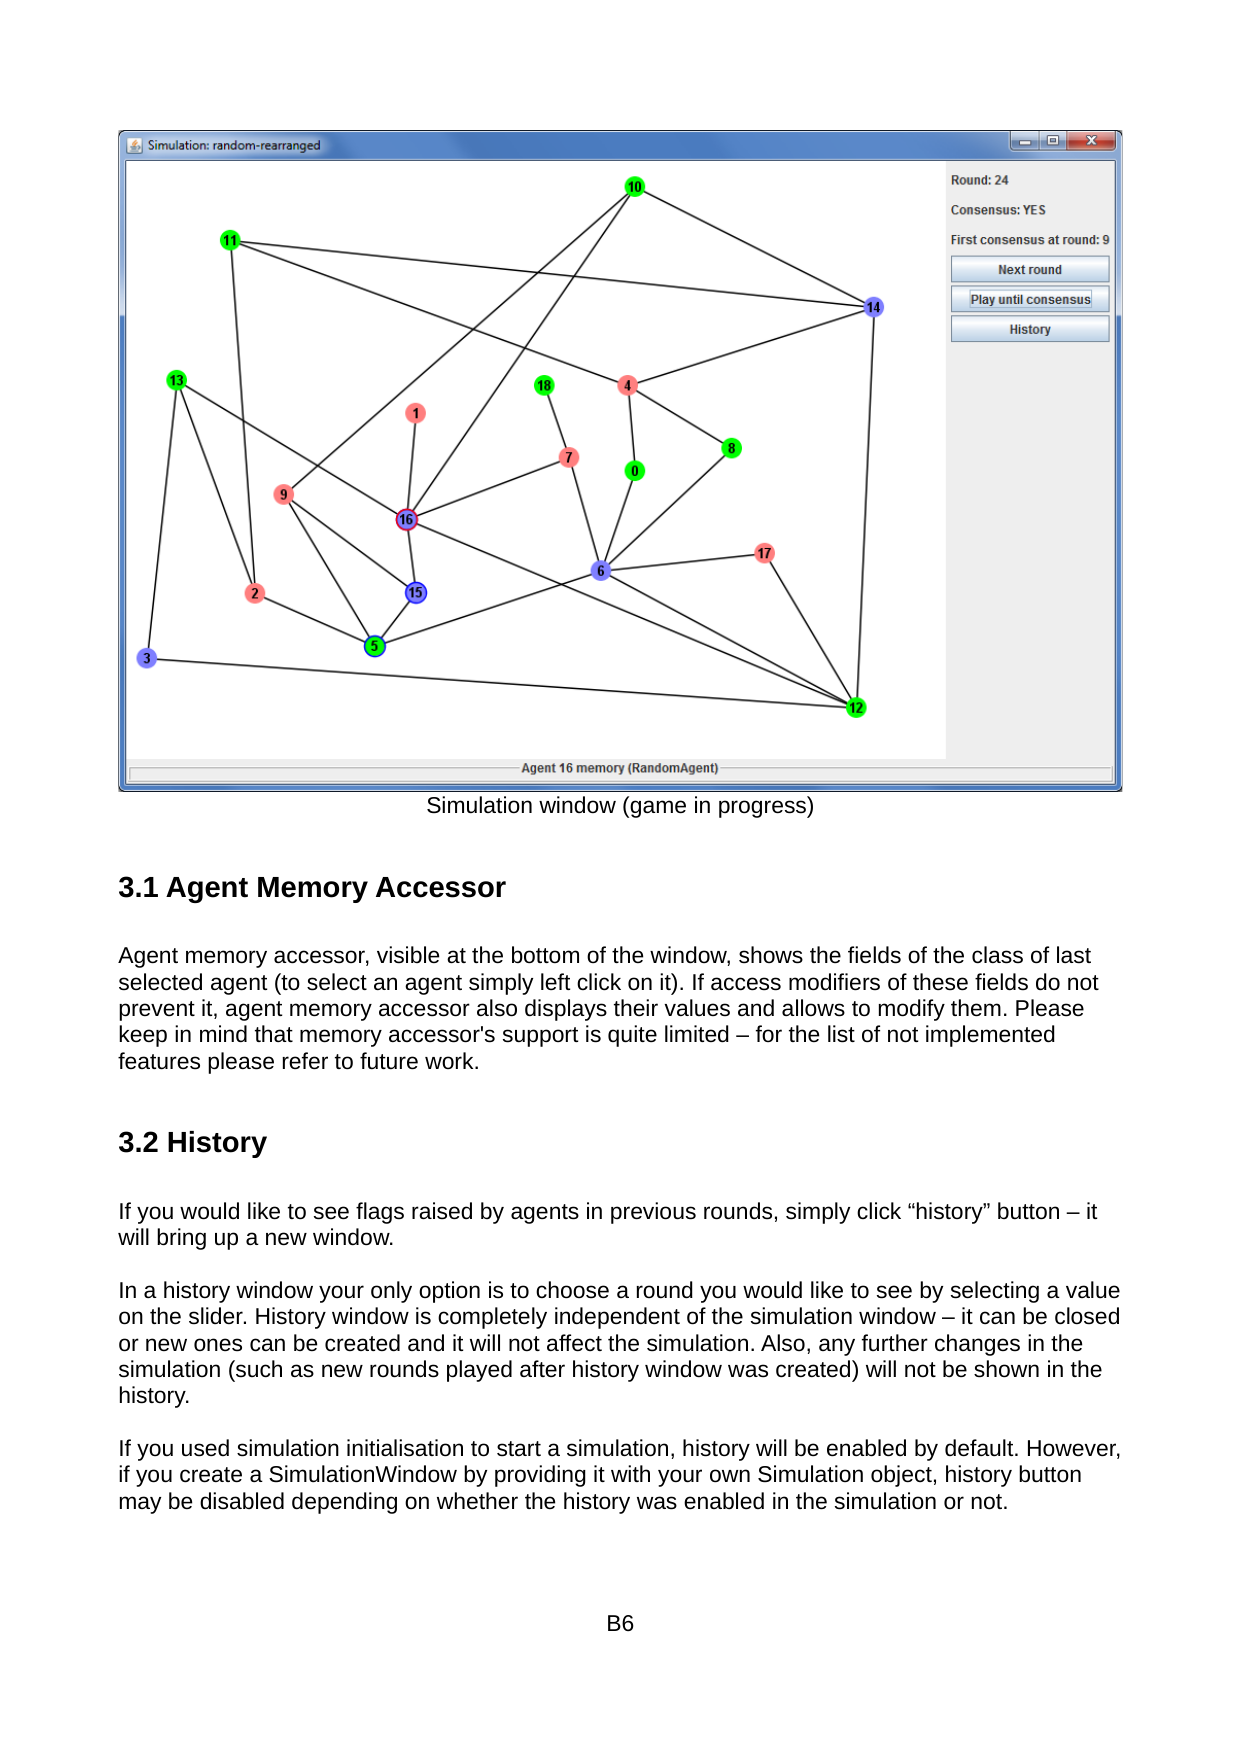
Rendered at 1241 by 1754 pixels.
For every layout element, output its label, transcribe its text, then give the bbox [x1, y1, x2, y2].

subtitle 3.2 History [118, 1125, 1122, 1159]
picture [118, 130, 1123, 792]
text If you used simulation initialisation to start a simulation, history will be enabled by default. However, if you create a SimulationWindow by providing it with your own Simulation object, history button may be disabled depending on whether the history was enabled in the simulation or not. [118, 1435, 1122, 1514]
text Agent memory accessor, visible at the bottom of the window, shows the fields of the class of last selected agent (to select an agent simply left click on it). If access modifiers of these fields do not prevent it, agent memory accessor also displays their values and allows to modify them. Please keep in mind that memory accessor's support is quite limited – for the list of not implemented features please refer to future work. [118, 942, 1122, 1074]
subtitle 3.1 Agent Memory Accessor [118, 870, 1122, 903]
text In a history window your only option is to choose a round you would like to see by selecting a value on the slider. History window is completely independent of the simulation window – it can be closed or new ones can be created and it will not affect the simulation. Also, any further changes in the simulation (such as new rounds played after history window was created) will not be shown in the history. [118, 1277, 1122, 1408]
text If you would like to see flags raised by agents in previous rounds, simply click “history” button – it will bring up a new window. [118, 1198, 1122, 1250]
text Simulation window (game in progress) [118, 792, 1122, 818]
